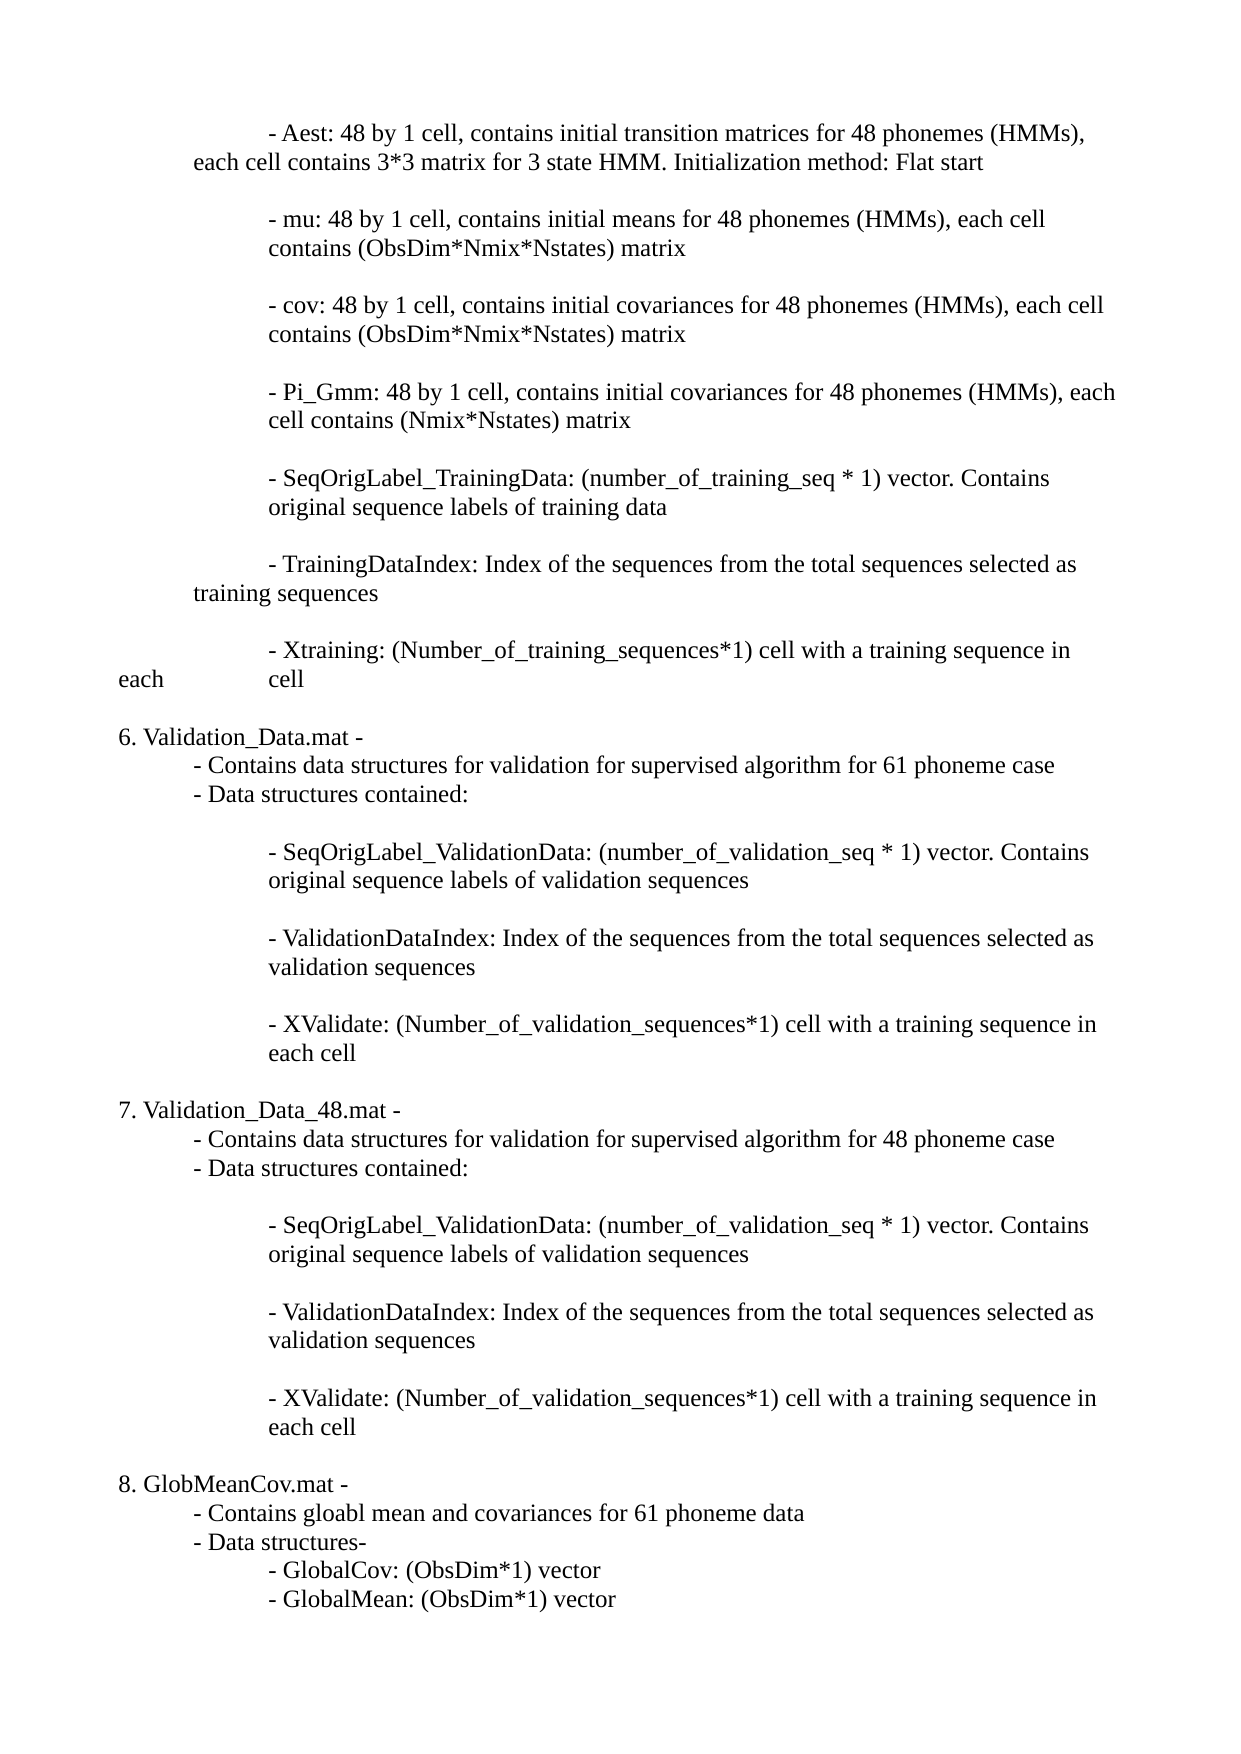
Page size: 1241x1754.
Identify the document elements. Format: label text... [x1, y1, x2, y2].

text - GlobalMean: (ObsDim*1) vector [118, 1584, 1122, 1613]
text - SeqOrigLabel_ValidationData: (number_of_validation_seq * 1) vector. Contains original sequence labels of validation sequences [118, 1211, 1122, 1268]
text - ValidationDataIndex: Index of the sequences from the total sequences selected as validation sequences [118, 1297, 1122, 1354]
text - ValidationDataIndex: Index of the sequences from the total sequences selected as validation sequences [118, 923, 1122, 981]
text - SeqOrigLabel_ValidationData: (number_of_validation_seq * 1) vector. Contains original sequence labels of validation sequences [118, 837, 1122, 894]
text 7. Validation_Data_48.mat - [118, 1096, 1122, 1124]
text - Contains gloabl mean and covariances for 61 phoneme data [118, 1498, 1122, 1527]
text - cov: 48 by 1 cell, contains initial covariances for 48 phonemes (HMMs), each cell contains (ObsDim*Nmix*Nstates) matrix [118, 291, 1122, 348]
text - Pi_Gmm: 48 by 1 cell, contains initial covariances for 48 phonemes (HMMs), each cell contains (Nmix*Nstates) matrix [118, 377, 1122, 434]
text - Xtraining: (Number_of_training_sequences*1) cell with a training sequence in each cell [118, 636, 1122, 693]
text - mu: 48 by 1 cell, contains initial means for 48 phonemes (HMMs), each cell contains (ObsDim*Nmix*Nstates) matrix [118, 204, 1122, 262]
text - SeqOrigLabel_TrainingData: (number_of_training_seq * 1) vector. Contains original sequence labels of training data [118, 463, 1122, 521]
text - Data structures contained: [118, 1153, 1122, 1182]
text 6. Validation_Data.mat - [118, 722, 1122, 751]
text 8. GlobMeanCov.mat - [118, 1469, 1122, 1498]
text - Data structures- [118, 1527, 1122, 1556]
text - XValidate: (Number_of_validation_sequences*1) cell with a training sequence in each cell [118, 1383, 1122, 1441]
text - Contains data structures for validation for supervised algorithm for 61 phoneme case [118, 751, 1122, 779]
text - Data structures contained: [118, 779, 1122, 808]
text - XValidate: (Number_of_validation_sequences*1) cell with a training sequence in each cell [118, 1009, 1122, 1067]
text - Aest: 48 by 1 cell, contains initial transition matrices for 48 phonemes (HMMs), each cell contains 3*3 matrix for 3 state HMM. Initialization method: Flat start [118, 118, 1122, 176]
text - TrainingDataIndex: Index of the sequences from the total sequences selected as training sequences [118, 549, 1122, 607]
text - GlobalCov: (ObsDim*1) vector [118, 1556, 1122, 1584]
text - Contains data structures for validation for supervised algorithm for 48 phoneme case [118, 1124, 1122, 1153]
